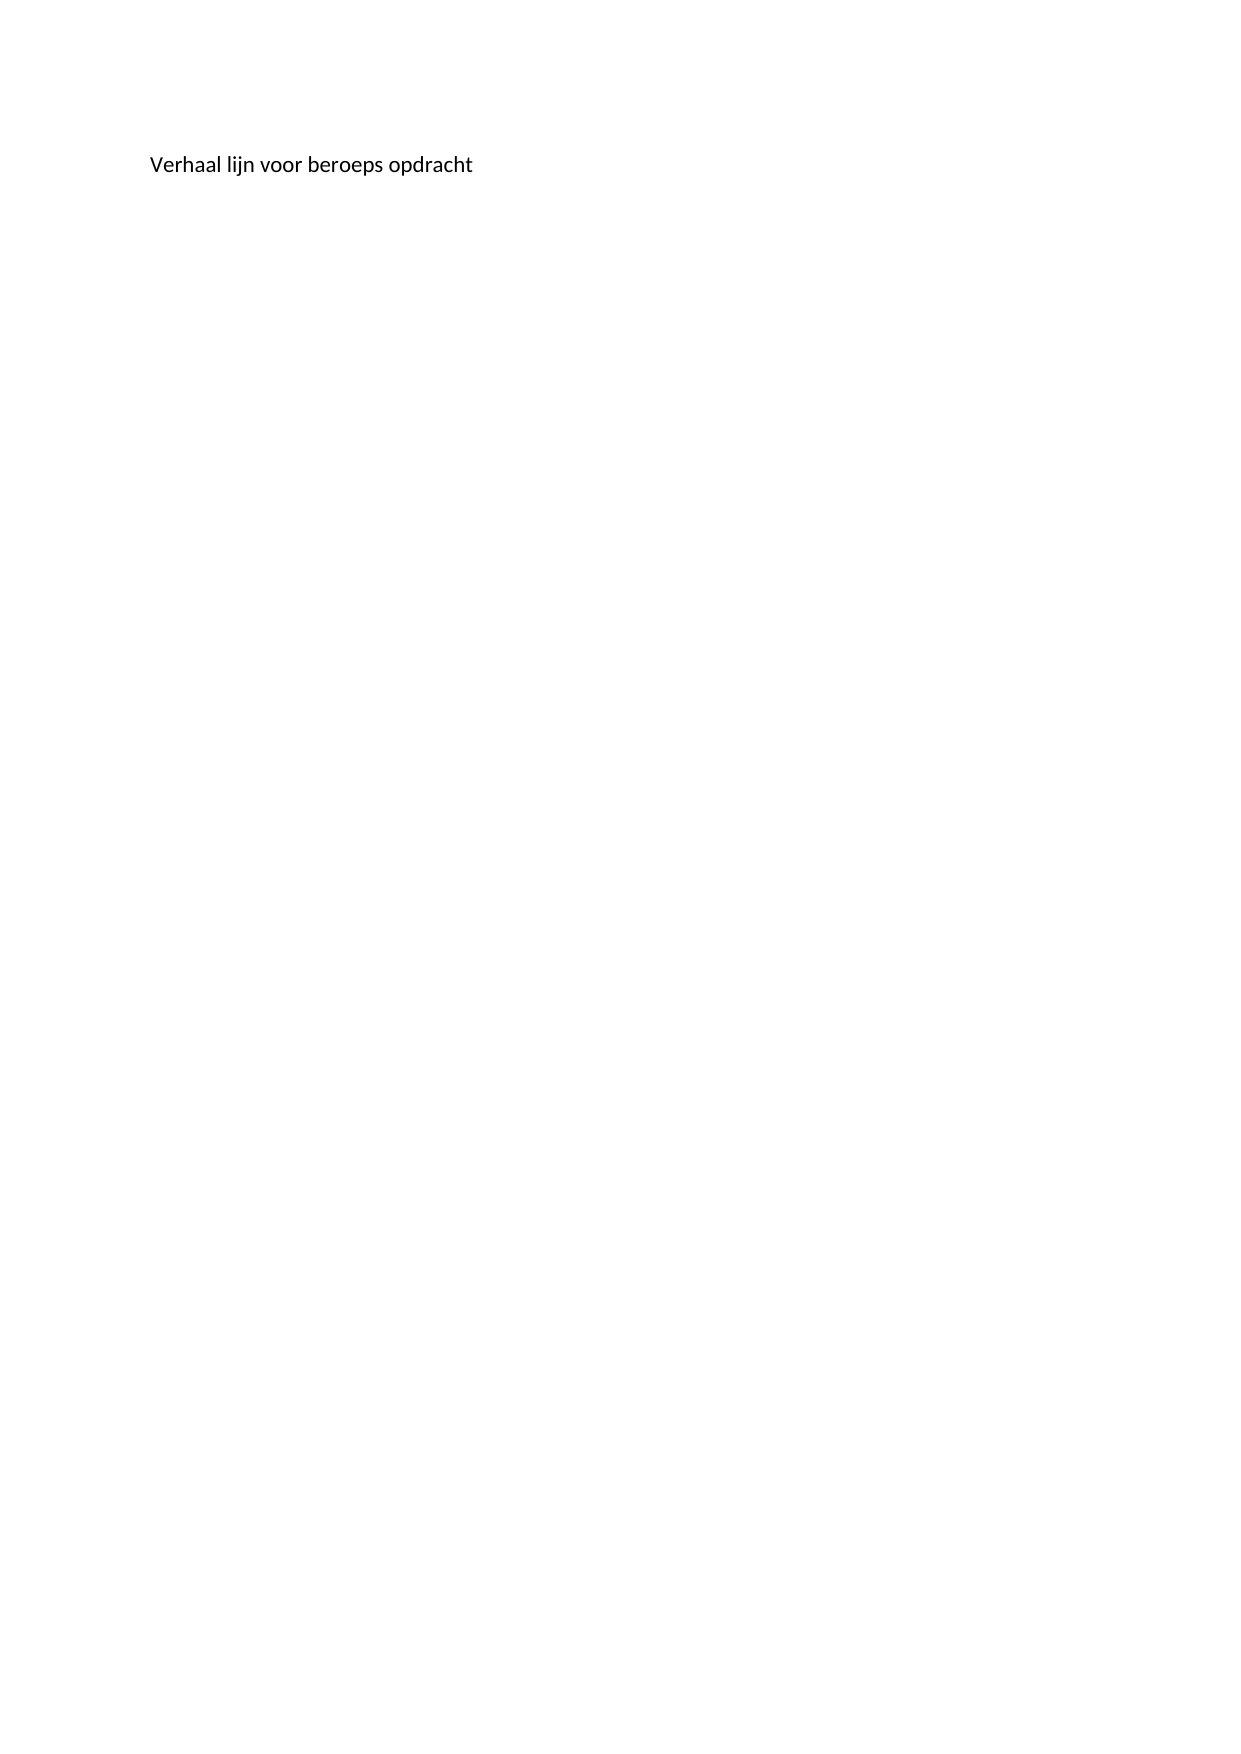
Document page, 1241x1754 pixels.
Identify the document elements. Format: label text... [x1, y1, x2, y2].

text Verhaal lijn voor beroeps opdracht [150, 150, 1090, 178]
